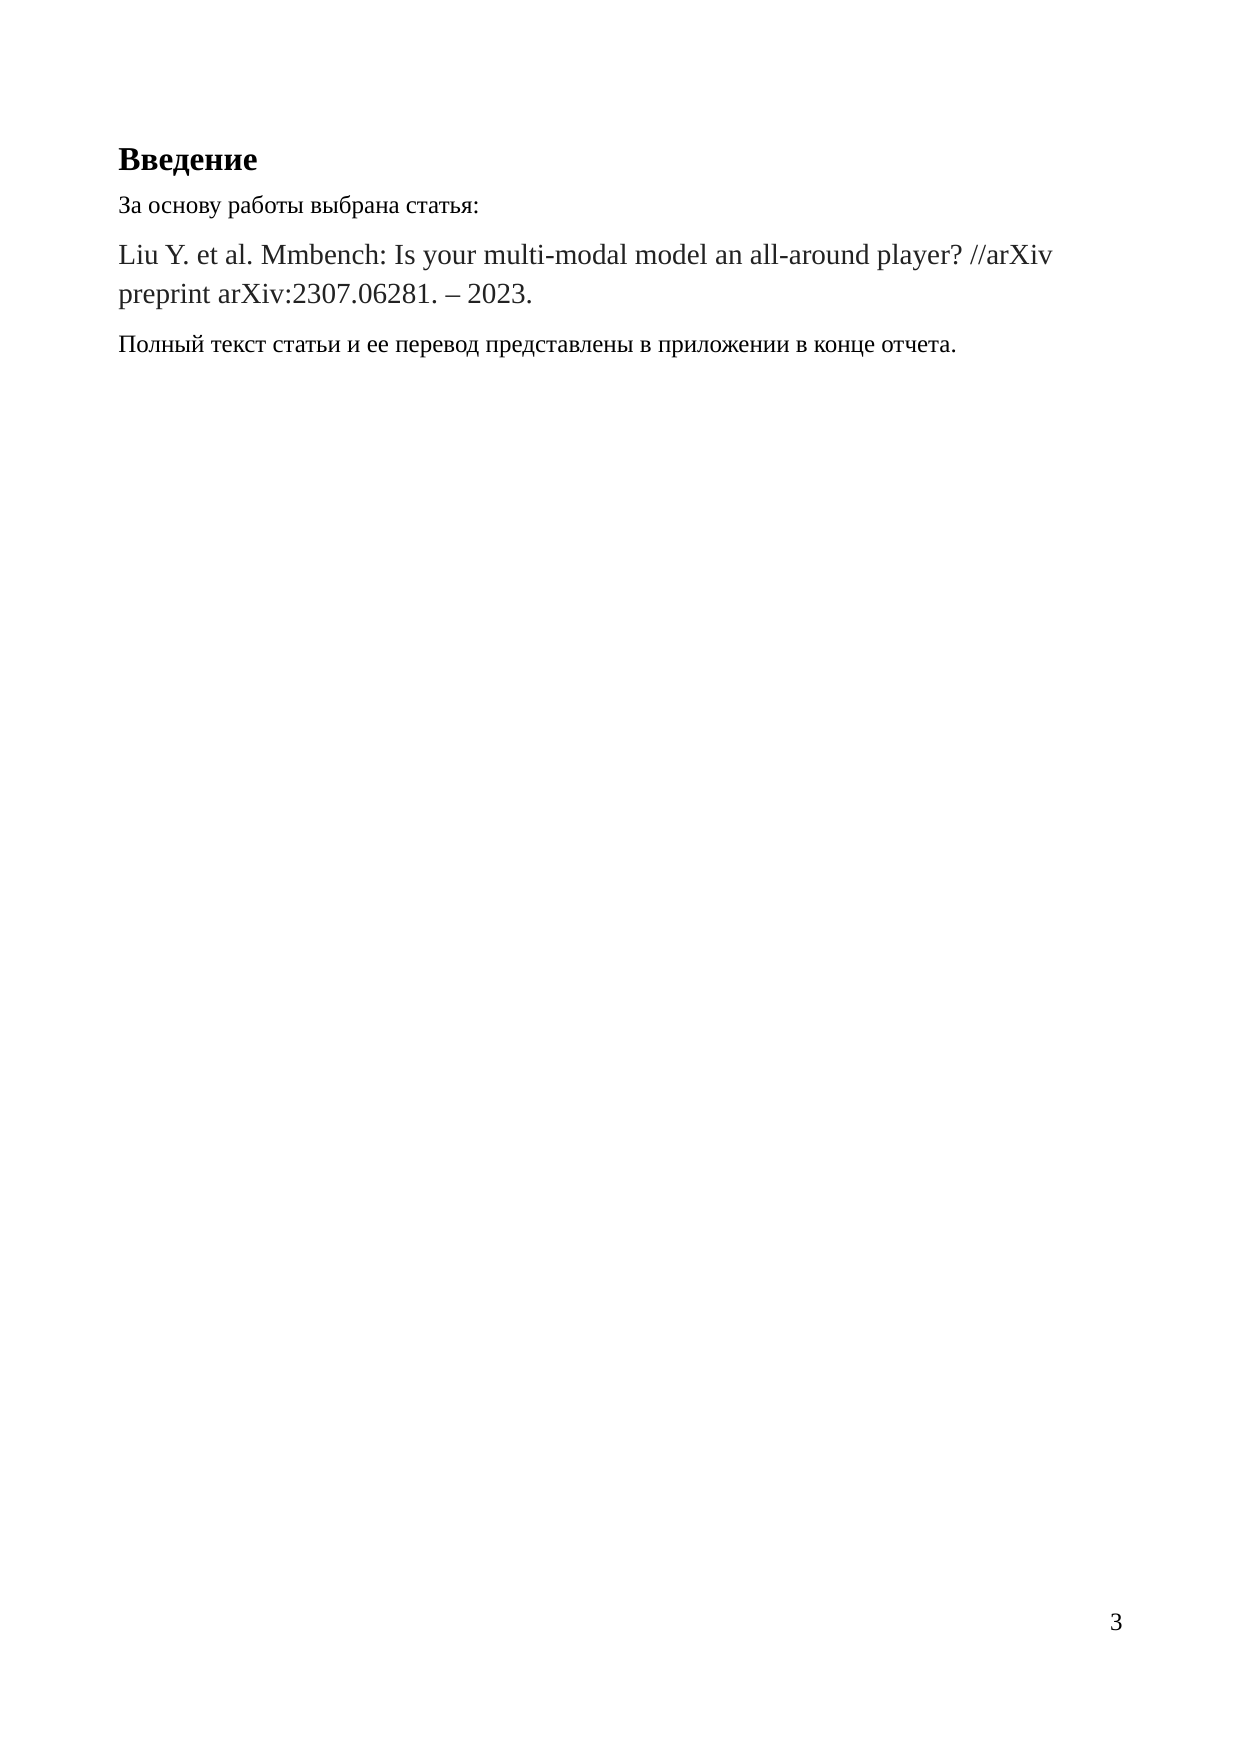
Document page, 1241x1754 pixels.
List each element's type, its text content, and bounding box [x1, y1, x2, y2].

text Liu Y. et al. Mmbench: Is your multi-modal model an all-around player? //arXiv preprint arXiv:2307.06281. – 2023. [118, 237, 1122, 309]
text Полный текст статьи и ее перевод представлены в приложении в конце отчета. [118, 329, 1122, 358]
subtitle Введение [118, 139, 1122, 177]
text За основу работы выбрана статья: [118, 190, 1122, 218]
